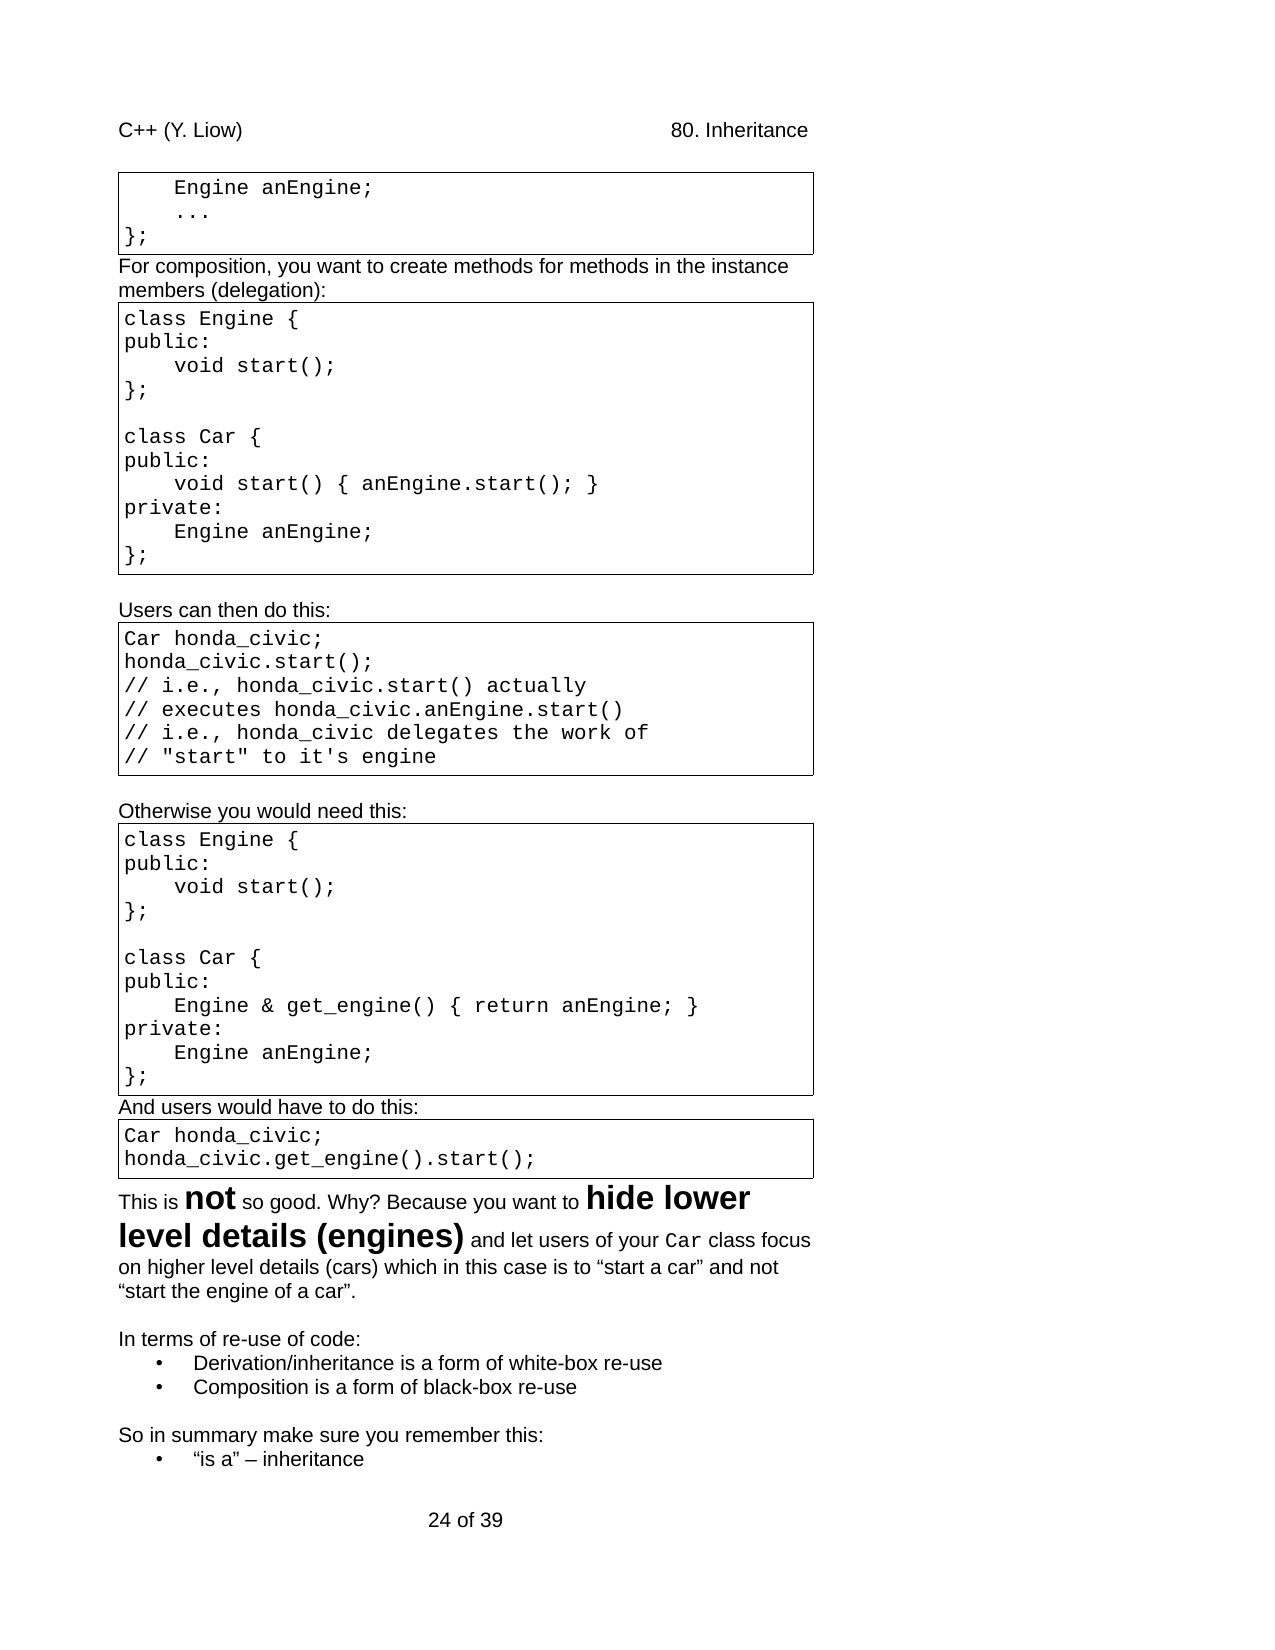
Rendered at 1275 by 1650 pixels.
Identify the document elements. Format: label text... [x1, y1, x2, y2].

list Composition is a form of black-box re-use [156, 1375, 813, 1399]
list “is a” – inheritance [156, 1447, 813, 1471]
table_header class Engine { public: void start(); }; class Car { public: Engine & get_engine() { return anEngine; } private: Engine anEngine; }; [119, 824, 813, 1095]
text For composition, you want to create methods for methods in the instance members (delegation): [118, 255, 813, 302]
text Users can then do this: [118, 598, 813, 622]
text This is not so good. Why? Because you want to hide lower level details (engines) and let users of your Car class focus on higher level details (cars) which in this case is to “start a car” and not “start the engine of a car”. [118, 1179, 813, 1303]
table_header Car honda_civic; honda_civic.get_engine().start(); [119, 1120, 813, 1178]
text So in summary make sure you remember this: [118, 1423, 813, 1447]
text And users would have to do this: [118, 1096, 813, 1119]
table_header Engine anEngine; ... }; [119, 173, 813, 254]
table_header class Engine { public: void start(); }; class Car { public: void start() { anEngine.start(); } private: Engine anEngine; }; [119, 303, 813, 574]
list Derivation/inheritance is a form of white-box re-use [156, 1351, 813, 1375]
text In terms of re-use of code: [118, 1327, 813, 1351]
text Otherwise you would need this: [118, 799, 813, 823]
table_header Car honda_civic; honda_civic.start(); // i.e., honda_civic.start() actually // executes honda_civic.anEngine.start() // i.e., honda_civic delegates the work of // "start" to it's engine [119, 623, 813, 775]
